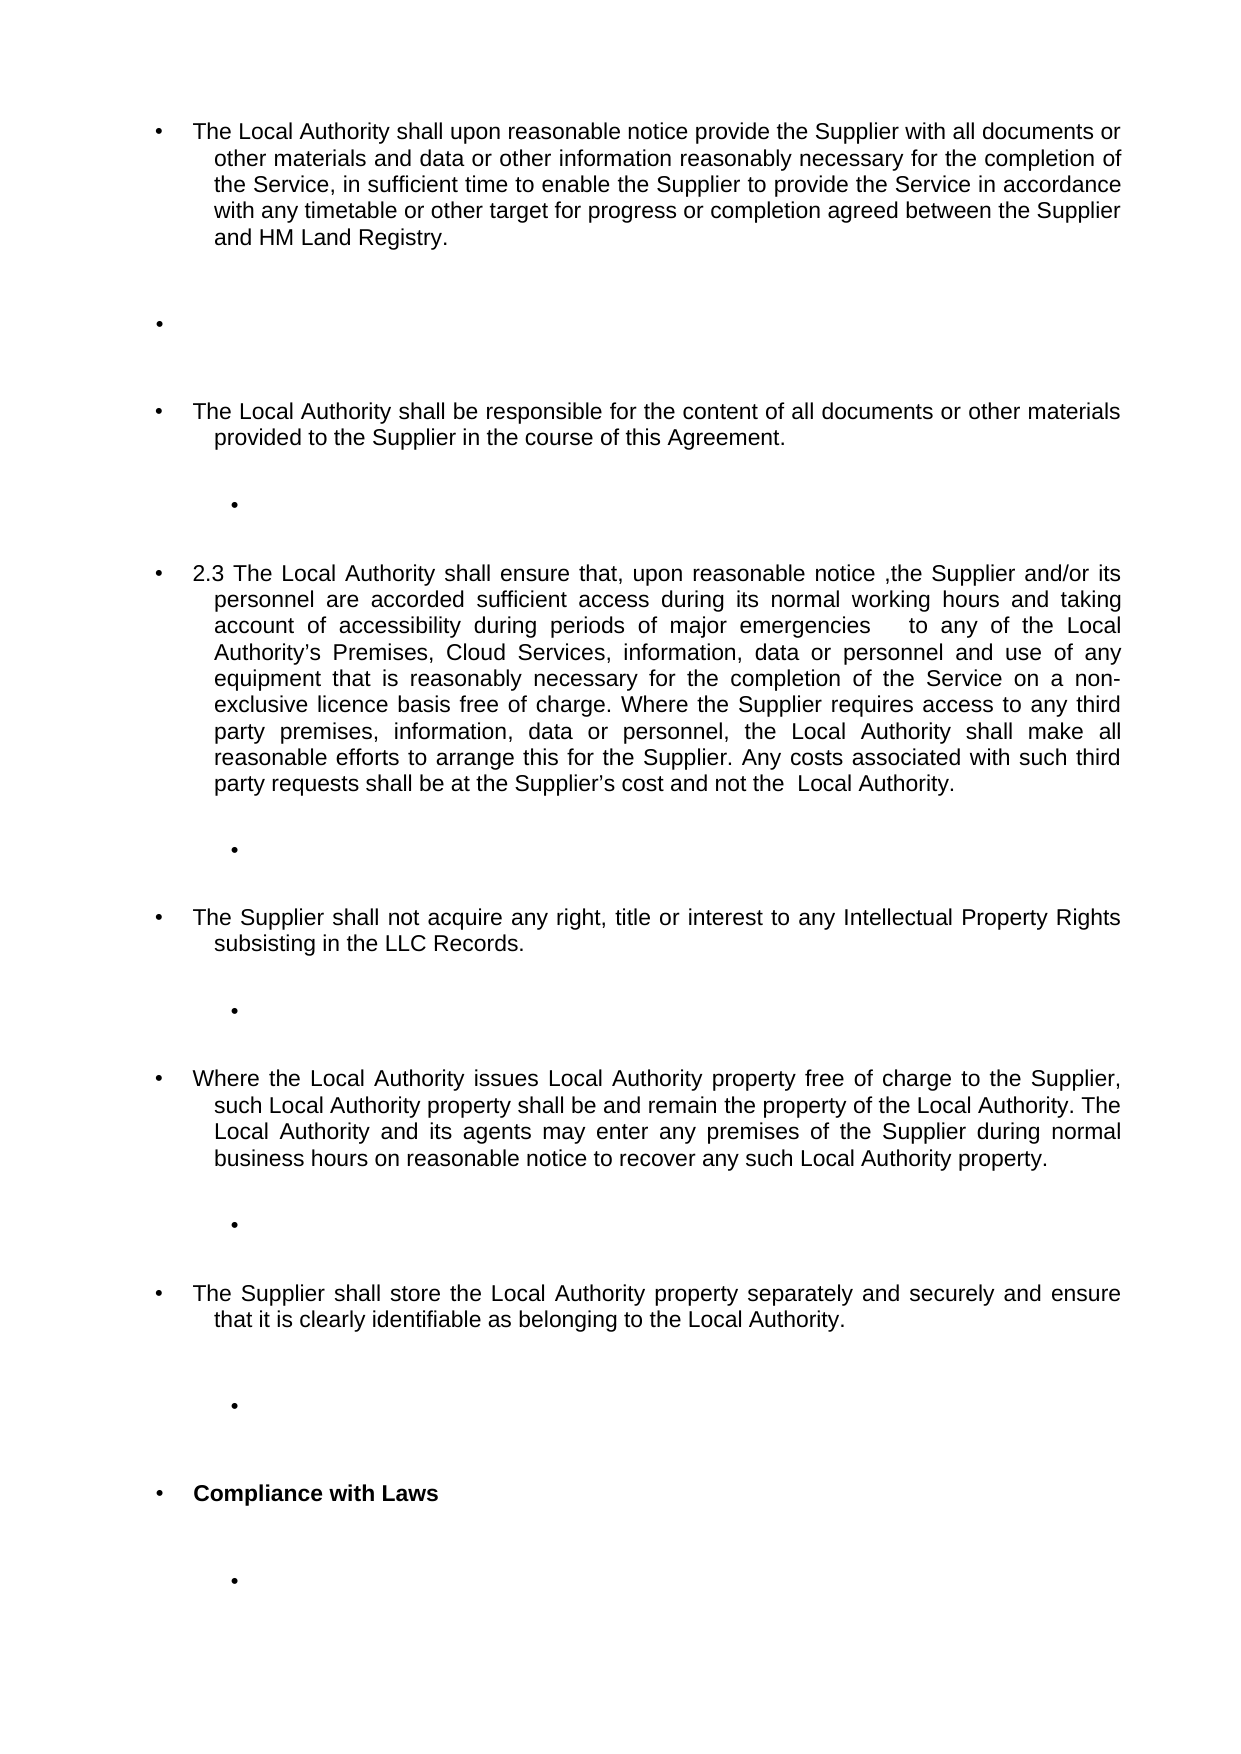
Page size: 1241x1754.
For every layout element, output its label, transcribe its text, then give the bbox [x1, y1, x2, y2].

list Compliance with Laws [156, 1480, 1122, 1507]
list Where the Local Authority issues Local Authority property free of charge to the Supplier, such Local Authority property shall be and remain the property of the Local Authority. The Local Authority and its agents may enter any premises of the Supplier during normal business hours on reasonable notice to recover any such Local Authority property. [155, 1065, 1122, 1171]
list The Supplier shall store the Local Authority property separately and securely and ensure that it is clearly identifiable as belonging to the Local Authority. [155, 1280, 1122, 1332]
list The Local Authority shall be responsible for the content of all documents or other materials provided to the Supplier in the course of this Agreement. [155, 398, 1122, 451]
list 2.3 The Local Authority shall ensure that, upon reasonable notice ,the Supplier and/or its personnel are accorded sufficient access during its normal working hours and taking account of accessibility during periods of major emergencies to any of the Local Authority’s Premises, Cloud Services, information, data or personnel and use of any equipment that is reasonably necessary for the completion of the Service on a non-exclusive licence basis free of charge. Where the Supplier requires access to any third party premises, information, data or personnel, the Local Authority shall make all reasonable efforts to arrange this for the Supplier. Any costs associated with such third party requests shall be at the Supplier’s cost and not the Local Authority. [155, 559, 1122, 797]
list The Supplier shall not acquire any right, title or interest to any Intellectual Property Rights subsisting in the LLC Records. [155, 904, 1122, 957]
list The Local Authority shall upon reasonable notice provide the Supplier with all documents or other materials and data or other information reasonably necessary for the completion of the Service, in sufficient time to enable the Supplier to provide the Service in accordance with any timetable or other target for progress or completion agreed between the Supplier and HM Land Registry. [155, 118, 1122, 250]
